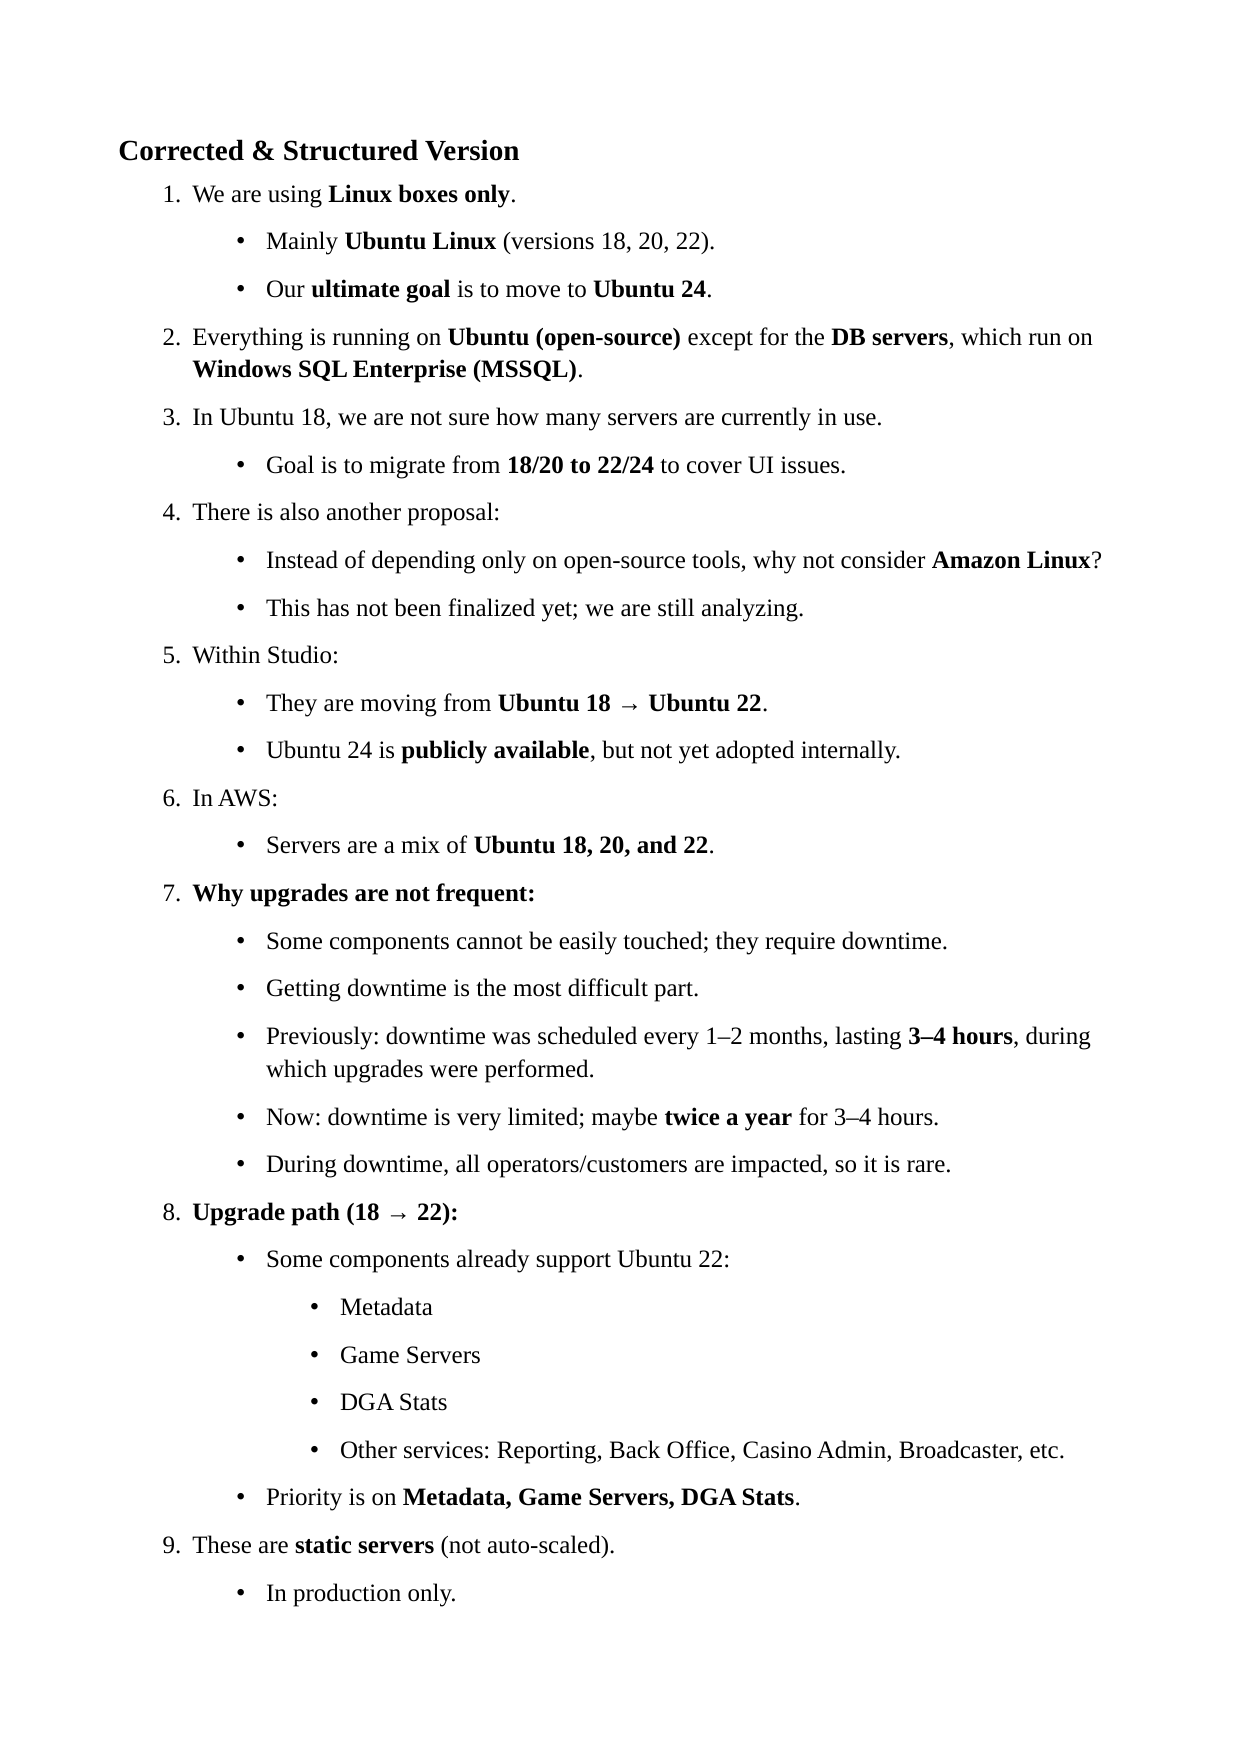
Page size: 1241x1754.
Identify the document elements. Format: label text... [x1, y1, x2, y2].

list Everything is running on Ubuntu (open-source) except for the DB servers, which run on Windows SQL Enterprise (MSSQL). [162, 322, 1122, 383]
list Some components already support Ubuntu 22: [236, 1244, 1122, 1273]
list Our ultimate goal is to move to Ubuntu 24. [236, 274, 1122, 303]
subtitle Corrected & Structured Version [118, 133, 1122, 166]
list Getting downtime is the most difficult part. [236, 973, 1122, 1002]
list They are moving from Ubuntu 18 → Ubuntu 22. [236, 688, 1122, 717]
list During downtime, all operators/customers are impacted, so it is rare. [236, 1149, 1122, 1178]
list Servers are a mix of Ubuntu 18, 20, and 22. [236, 831, 1122, 859]
list Previously: downtime was scheduled every 1–2 months, lasting 3–4 hours, during which upgrades were performed. [236, 1021, 1122, 1083]
list There is also another proposal: [162, 497, 1122, 526]
list Now: downtime is very limited; maybe twice a year for 3–4 hours. [236, 1102, 1122, 1130]
list In production only. [236, 1578, 1122, 1606]
list Why upgrades are not frequent: [162, 878, 1122, 907]
list DGA Stats [310, 1387, 1122, 1416]
list This has not been finalized yet; we are still analyzing. [236, 593, 1122, 621]
list In Ubuntu 18, we are not sure how many servers are currently in use. [162, 402, 1122, 431]
list Some components cannot be easily touched; they require downtime. [236, 926, 1122, 954]
list We are using Linux boxes only. [162, 179, 1122, 207]
list Metadata [310, 1292, 1122, 1321]
list These are static servers (not auto-scaled). [162, 1530, 1122, 1559]
list Upgrade path (18 → 22): [162, 1197, 1122, 1226]
list In AWS: [162, 783, 1122, 812]
list Game Servers [310, 1340, 1122, 1368]
list Ubuntu 24 is publicly available, but not yet adopted internally. [236, 735, 1122, 764]
list Within Studio: [162, 640, 1122, 669]
list Goal is to migrate from 18/20 to 22/24 to cover UI issues. [236, 450, 1122, 478]
list Priority is on Metadata, Game Servers, DGA Stats. [236, 1482, 1122, 1511]
list Instead of depending only on open-source tools, why not consider Amazon Linux? [236, 545, 1122, 574]
list Other services: Reporting, Back Office, Casino Admin, Broadcaster, etc. [310, 1435, 1122, 1464]
list Mainly Ubuntu Linux (versions 18, 20, 22). [236, 226, 1122, 255]
